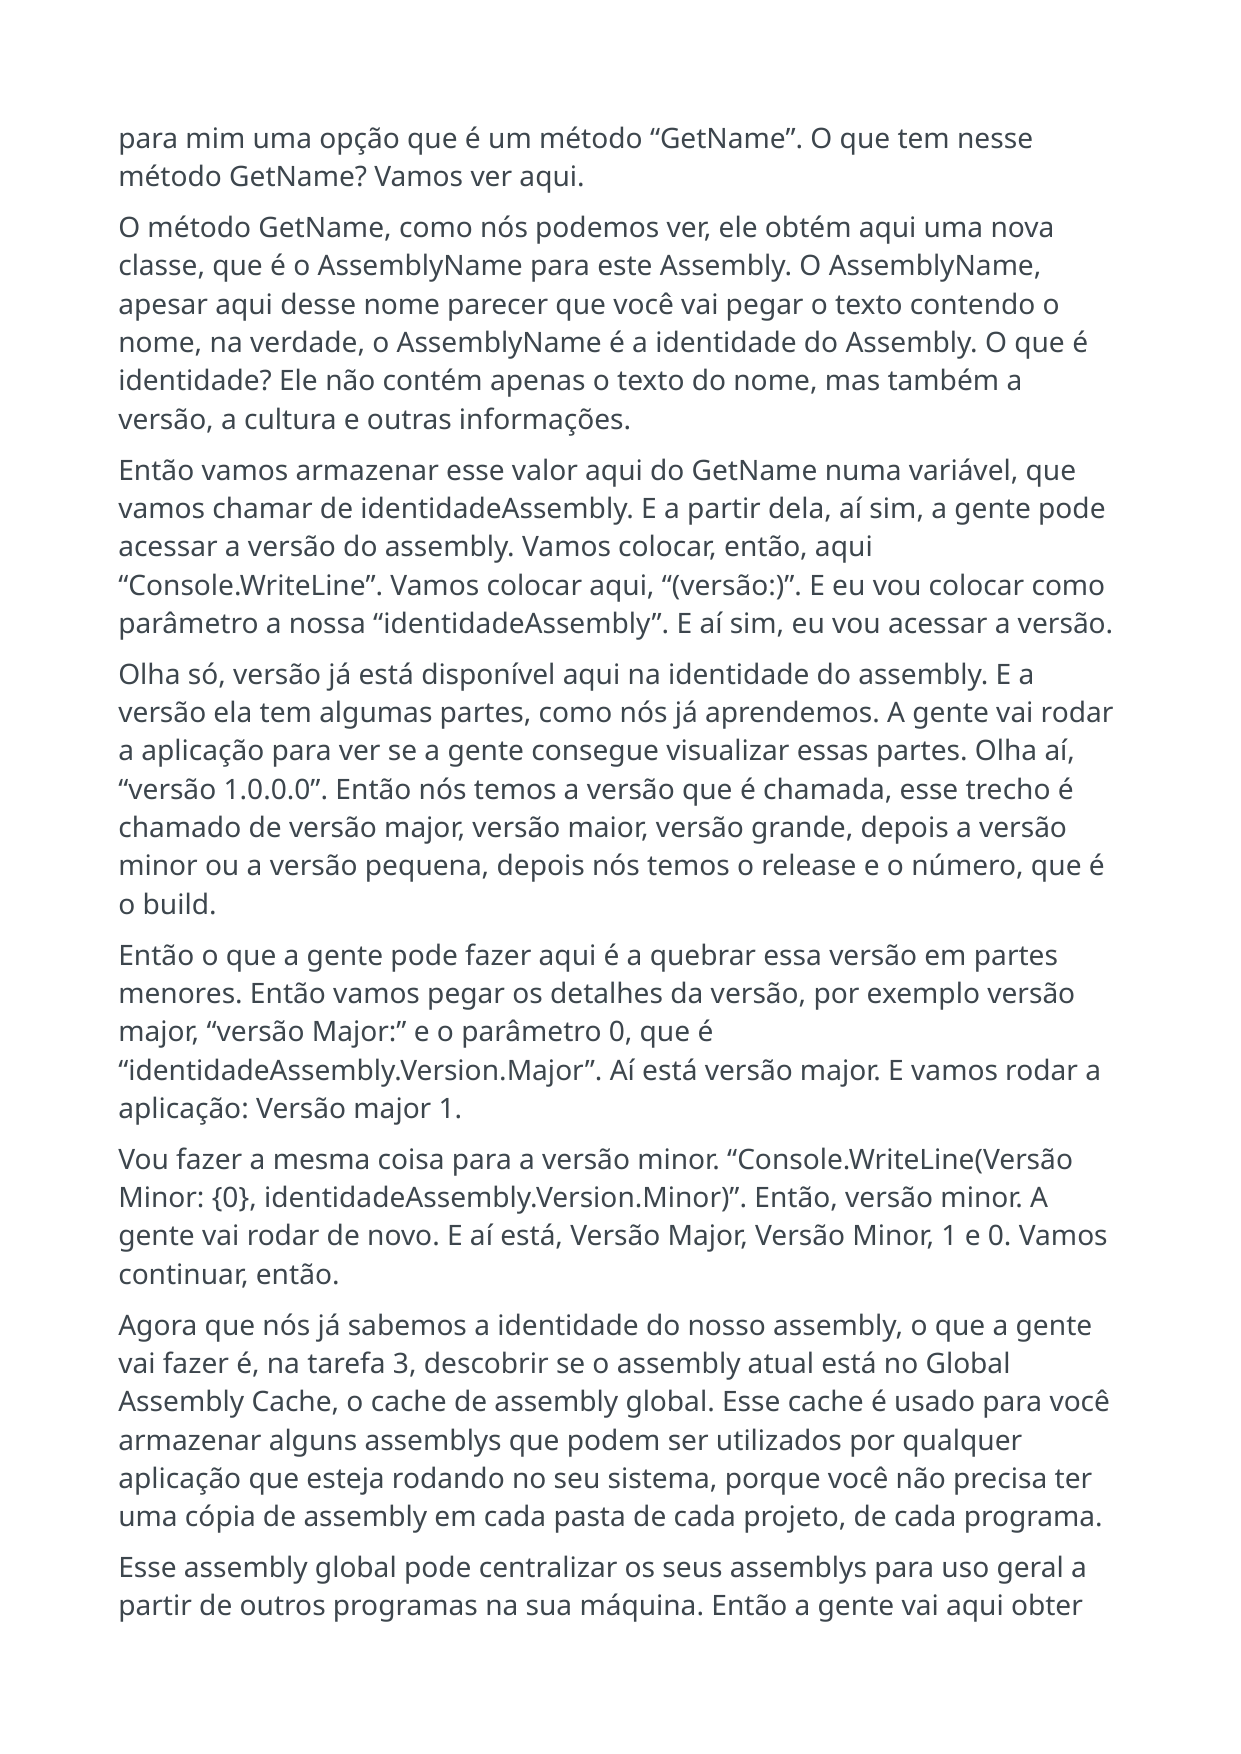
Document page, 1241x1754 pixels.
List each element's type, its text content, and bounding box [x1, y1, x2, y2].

text para mim uma opção que é um método “GetName”. O que tem nesse método GetName? Vamos ver aqui. [118, 118, 1122, 195]
text O método GetName, como nós podemos ver, ele obtém aqui uma nova classe, que é o AssemblyName para este Assembly. O AssemblyName, apesar aqui desse nome parecer que você vai pegar o texto contendo o nome, na verdade, o AssemblyName é a identidade do Assembly. O que é identidade? Ele não contém apenas o texto do nome, mas também a versão, a cultura e outras informações. [118, 207, 1122, 437]
text Então vamos armazenar esse valor aqui do GetName numa variável, que vamos chamar de identidadeAssembly. E a partir dela, aí sim, a gente pode acessar a versão do assembly. Vamos colocar, então, aqui “Console.WriteLine”. Vamos colocar aqui, “(versão:)”. E eu vou colocar como parâmetro a nossa “identidadeAssembly”. E aí sim, eu vou acessar a versão. [118, 450, 1122, 641]
text Vou fazer a mesma coisa para a versão minor. “Console.WriteLine(Versão Minor: {0}, identidadeAssembly.Version.Minor)”. Então, versão minor. A gente vai rodar de novo. E aí está, Versão Major, Versão Minor, 1 e 0. Vamos continuar, então. [118, 1139, 1122, 1292]
text Então o que a gente pode fazer aqui é a quebrar essa versão em partes menores. Então vamos pegar os detalhes da versão, por exemplo versão major, “versão Major:” e o parâmetro 0, que é “identidadeAssembly.Version.Major”. Aí está versão major. E vamos rodar a aplicação: Versão major 1. [118, 935, 1122, 1126]
text Olha só, versão já está disponível aqui na identidade do assembly. E a versão ela tem algumas partes, como nós já aprendemos. A gente vai rodar a aplicação para ver se a gente consegue visualizar essas partes. Olha aí, “versão 1.0.0.0”. Então nós temos a versão que é chamada, esse trecho é chamado de versão major, versão maior, versão grande, depois a versão minor ou a versão pequena, depois nós temos o release e o número, que é o build. [118, 654, 1122, 922]
text Agora que nós já sabemos a identidade do nosso assembly, o que a gente vai fazer é, na tarefa 3, descobrir se o assembly atual está no Global Assembly Cache, o cache de assembly global. Esse cache é usado para você armazenar alguns assemblys que podem ser utilizados por qualquer aplicação que esteja rodando no seu sistema, porque você não precisa ter uma cópia de assembly em cada pasta de cada projeto, de cada programa. [118, 1305, 1122, 1535]
text Esse assembly global pode centralizar os seus assemblys para uso geral a partir de outros programas na sua máquina. Então a gente vai aqui obter [118, 1547, 1122, 1624]
